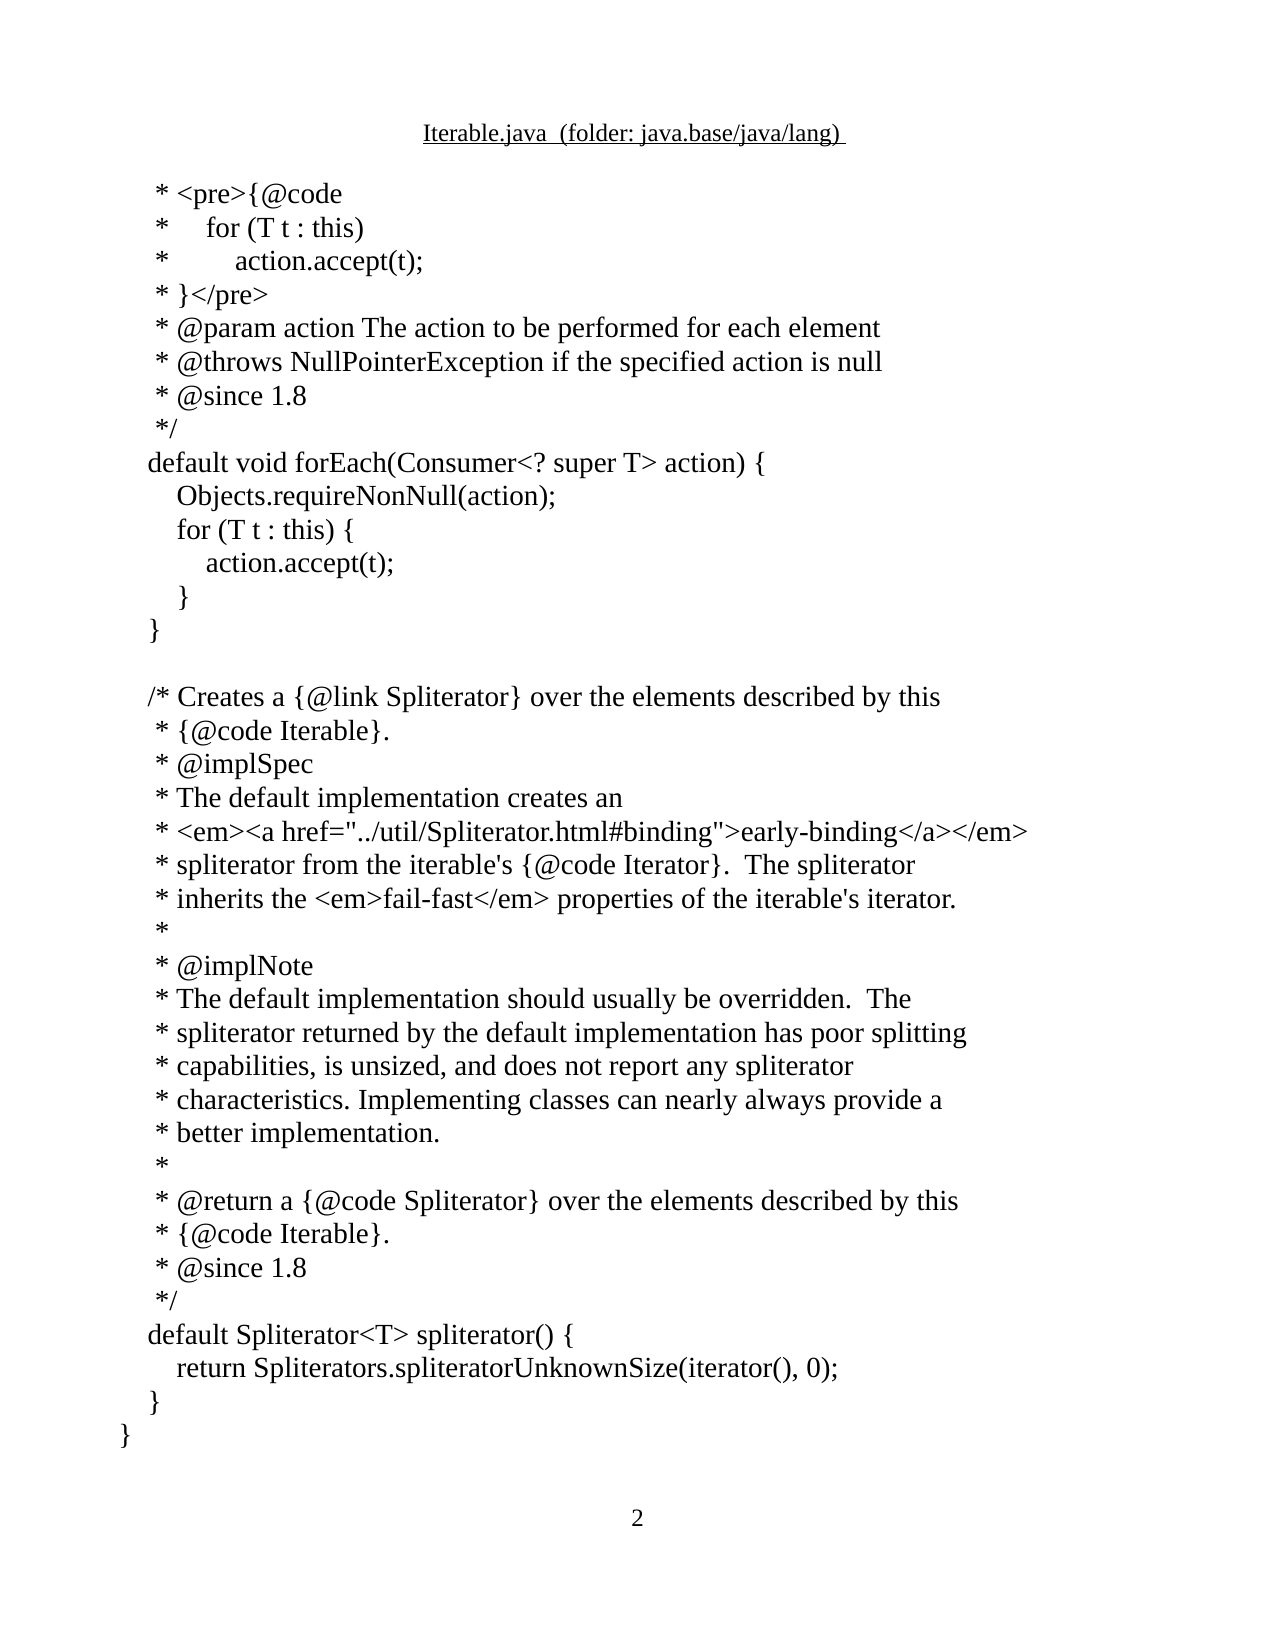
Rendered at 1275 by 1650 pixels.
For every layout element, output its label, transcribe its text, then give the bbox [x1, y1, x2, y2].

text * characteristics. Implementing classes can nearly always provide a [118, 1082, 1157, 1116]
text } [118, 579, 1157, 612]
text * <pre>{@code [118, 176, 1157, 210]
text * @implSpec [118, 747, 1157, 780]
text * spliterator returned by the default implementation has poor splitting [118, 1015, 1157, 1048]
text * capabilities, is unsized, and does not report any spliterator [118, 1048, 1157, 1082]
text * @return a {@code Spliterator} over the elements described by this [118, 1183, 1157, 1216]
text * <em><a href="../util/Spliterator.html#binding">early-binding</a></em> [118, 814, 1157, 847]
text * The default implementation creates an [118, 780, 1157, 814]
text * The default implementation should usually be overridden. The [118, 981, 1157, 1015]
text * [118, 1149, 1157, 1183]
text * spliterator from the iterable's {@code Iterator}. The spliterator [118, 847, 1157, 881]
text * inherits the <em>fail-fast</em> properties of the iterable's iterator. [118, 881, 1157, 914]
text * [118, 914, 1157, 948]
text * {@code Iterable}. [118, 1216, 1157, 1250]
text /* Creates a {@link Spliterator} over the elements described by this [118, 679, 1157, 713]
text * @implNote [118, 948, 1157, 981]
text */ [118, 1283, 1157, 1317]
text * action.accept(t); [118, 243, 1157, 277]
text * better implementation. [118, 1116, 1157, 1149]
text * @since 1.8 [118, 1250, 1157, 1283]
text default void forEach(Consumer<? super T> action) { [118, 445, 1157, 478]
text * }</pre> [118, 277, 1157, 311]
text } [118, 1417, 1157, 1451]
text * {@code Iterable}. [118, 713, 1157, 747]
text } [118, 1384, 1157, 1417]
text * @param action The action to be performed for each element [118, 311, 1157, 344]
text */ [118, 411, 1157, 445]
text return Spliterators.spliteratorUnknownSize(iterator(), 0); [118, 1350, 1157, 1384]
text Objects.requireNonNull(action); [118, 478, 1157, 512]
text default Spliterator<T> spliterator() { [118, 1317, 1157, 1350]
text * for (T t : this) [118, 210, 1157, 243]
text for (T t : this) { [118, 512, 1157, 545]
text * @since 1.8 [118, 378, 1157, 411]
text action.accept(t); [118, 545, 1157, 579]
text } [118, 612, 1157, 646]
text * @throws NullPointerException if the specified action is null [118, 344, 1157, 378]
